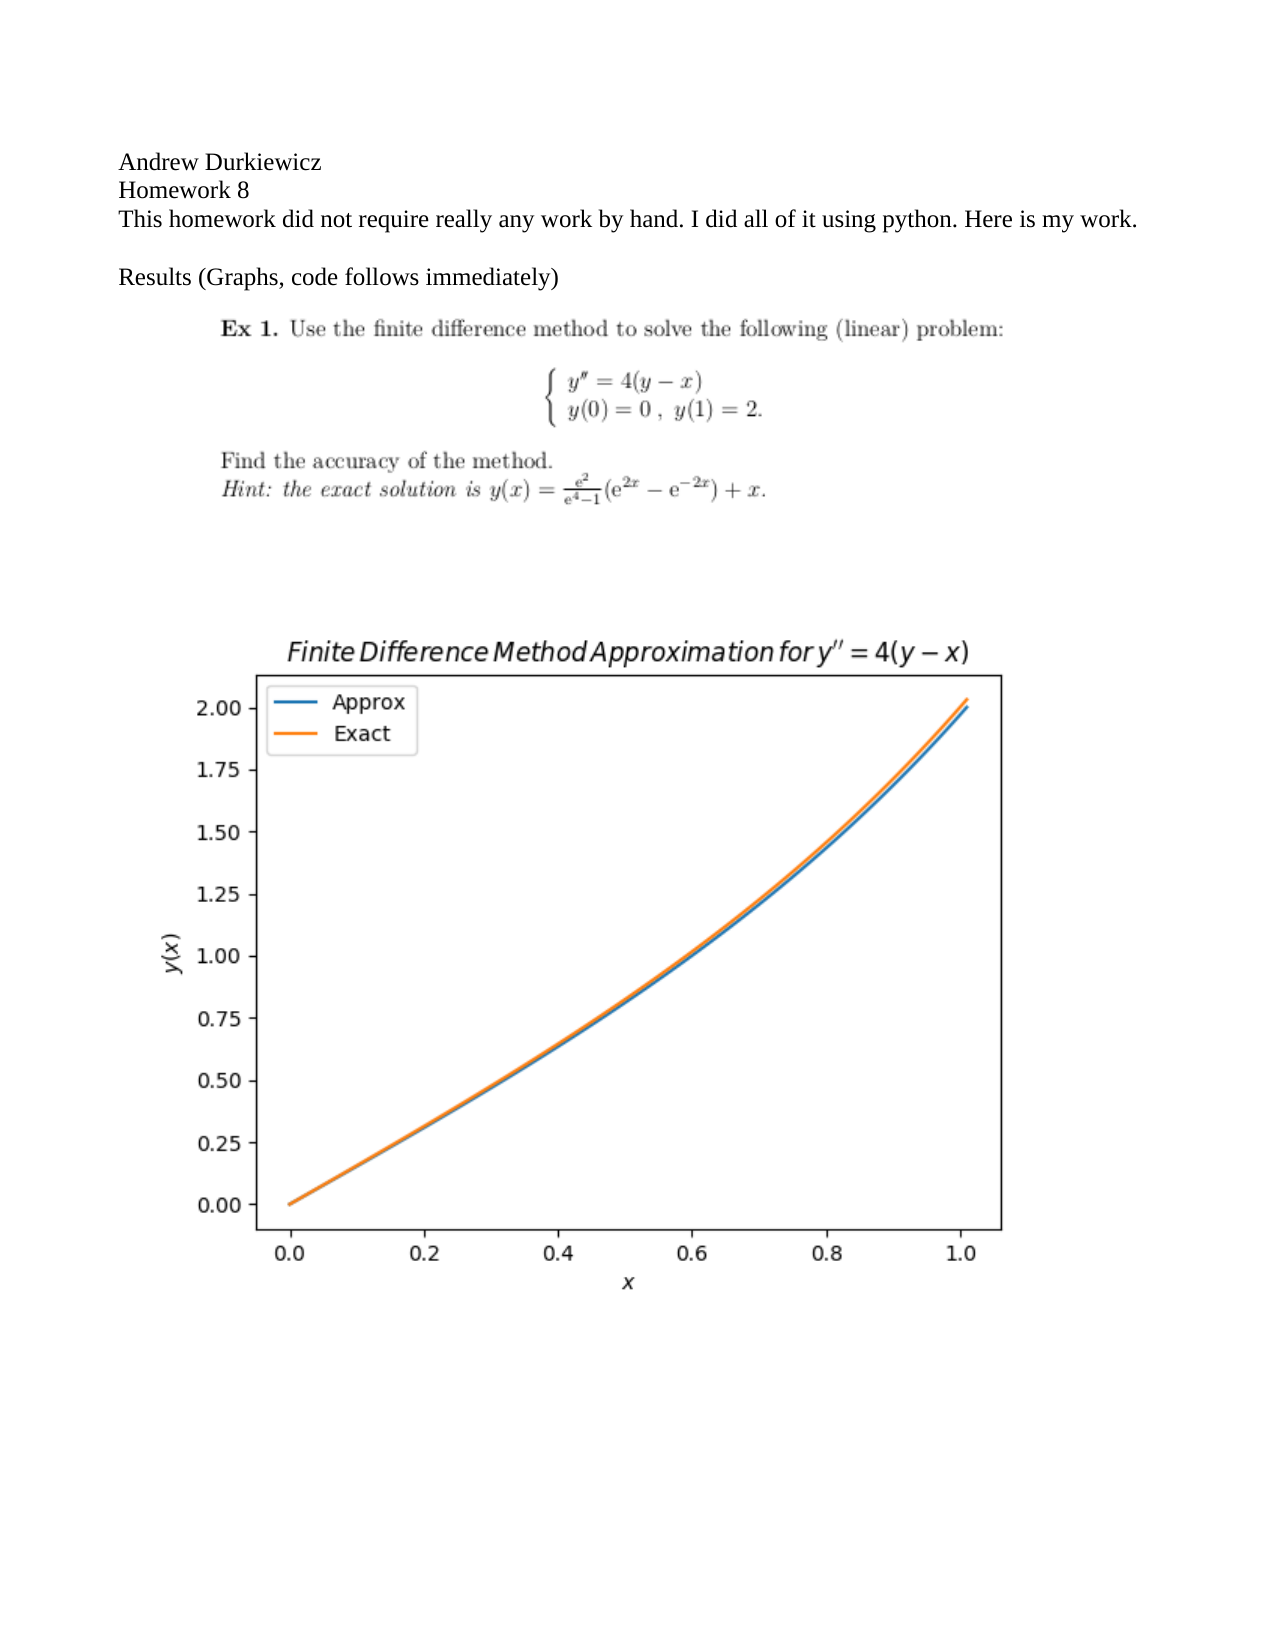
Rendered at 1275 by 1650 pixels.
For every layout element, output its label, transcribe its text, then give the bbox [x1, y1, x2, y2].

text This homework did not require really any work by hand. I did all of it using python. Here is my work. [118, 204, 1157, 233]
picture [136, 588, 1097, 1309]
text Results (Graphs, code follows immediately) [118, 262, 1157, 291]
picture [205, 308, 1070, 525]
text Homework 8 [118, 176, 1157, 204]
text Andrew Durkiewicz [118, 147, 1157, 176]
